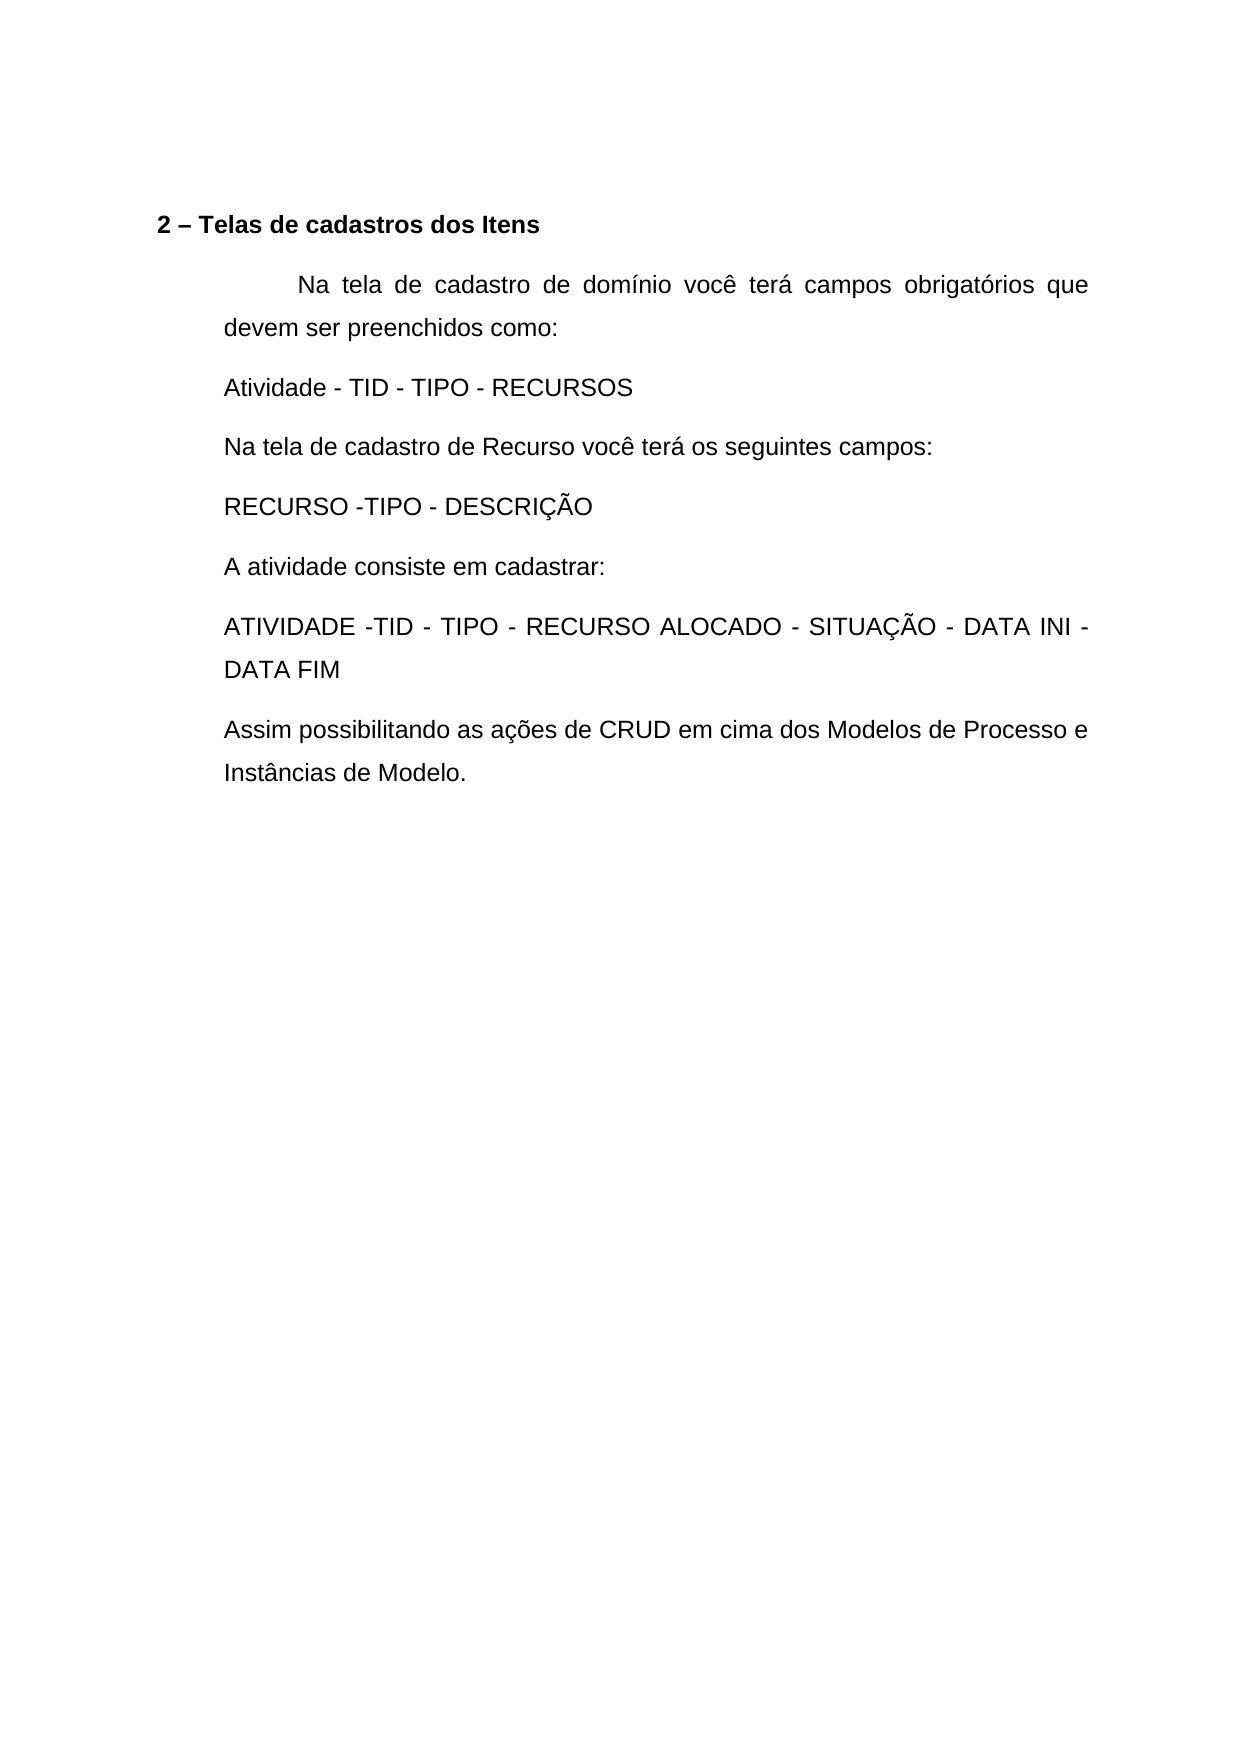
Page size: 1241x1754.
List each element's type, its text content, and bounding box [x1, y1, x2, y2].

text RECURSO -TIPO - DESCRIÇÃO [224, 492, 1090, 521]
text 2 – Telas de cadastros dos Itens [150, 210, 1090, 238]
text Atividade - TID - TIPO - RECURSOS [224, 372, 1090, 401]
text Na tela de cadastro de domínio você terá campos obrigatórios que devem ser preenchidos como: [224, 269, 1090, 341]
text ATIVIDADE -TID - TIPO - RECURSO ALOCADO - SITUAÇÃO - DATA INI - DATA FIM [224, 612, 1090, 683]
text Na tela de cadastro de Recurso você terá os seguintes campos: [224, 432, 1090, 461]
text Assim possibilitando as ações de CRUD em cima dos Modelos de Processo e Instâncias de Modelo. [224, 714, 1090, 786]
text A atividade consiste em cadastrar: [224, 552, 1090, 581]
